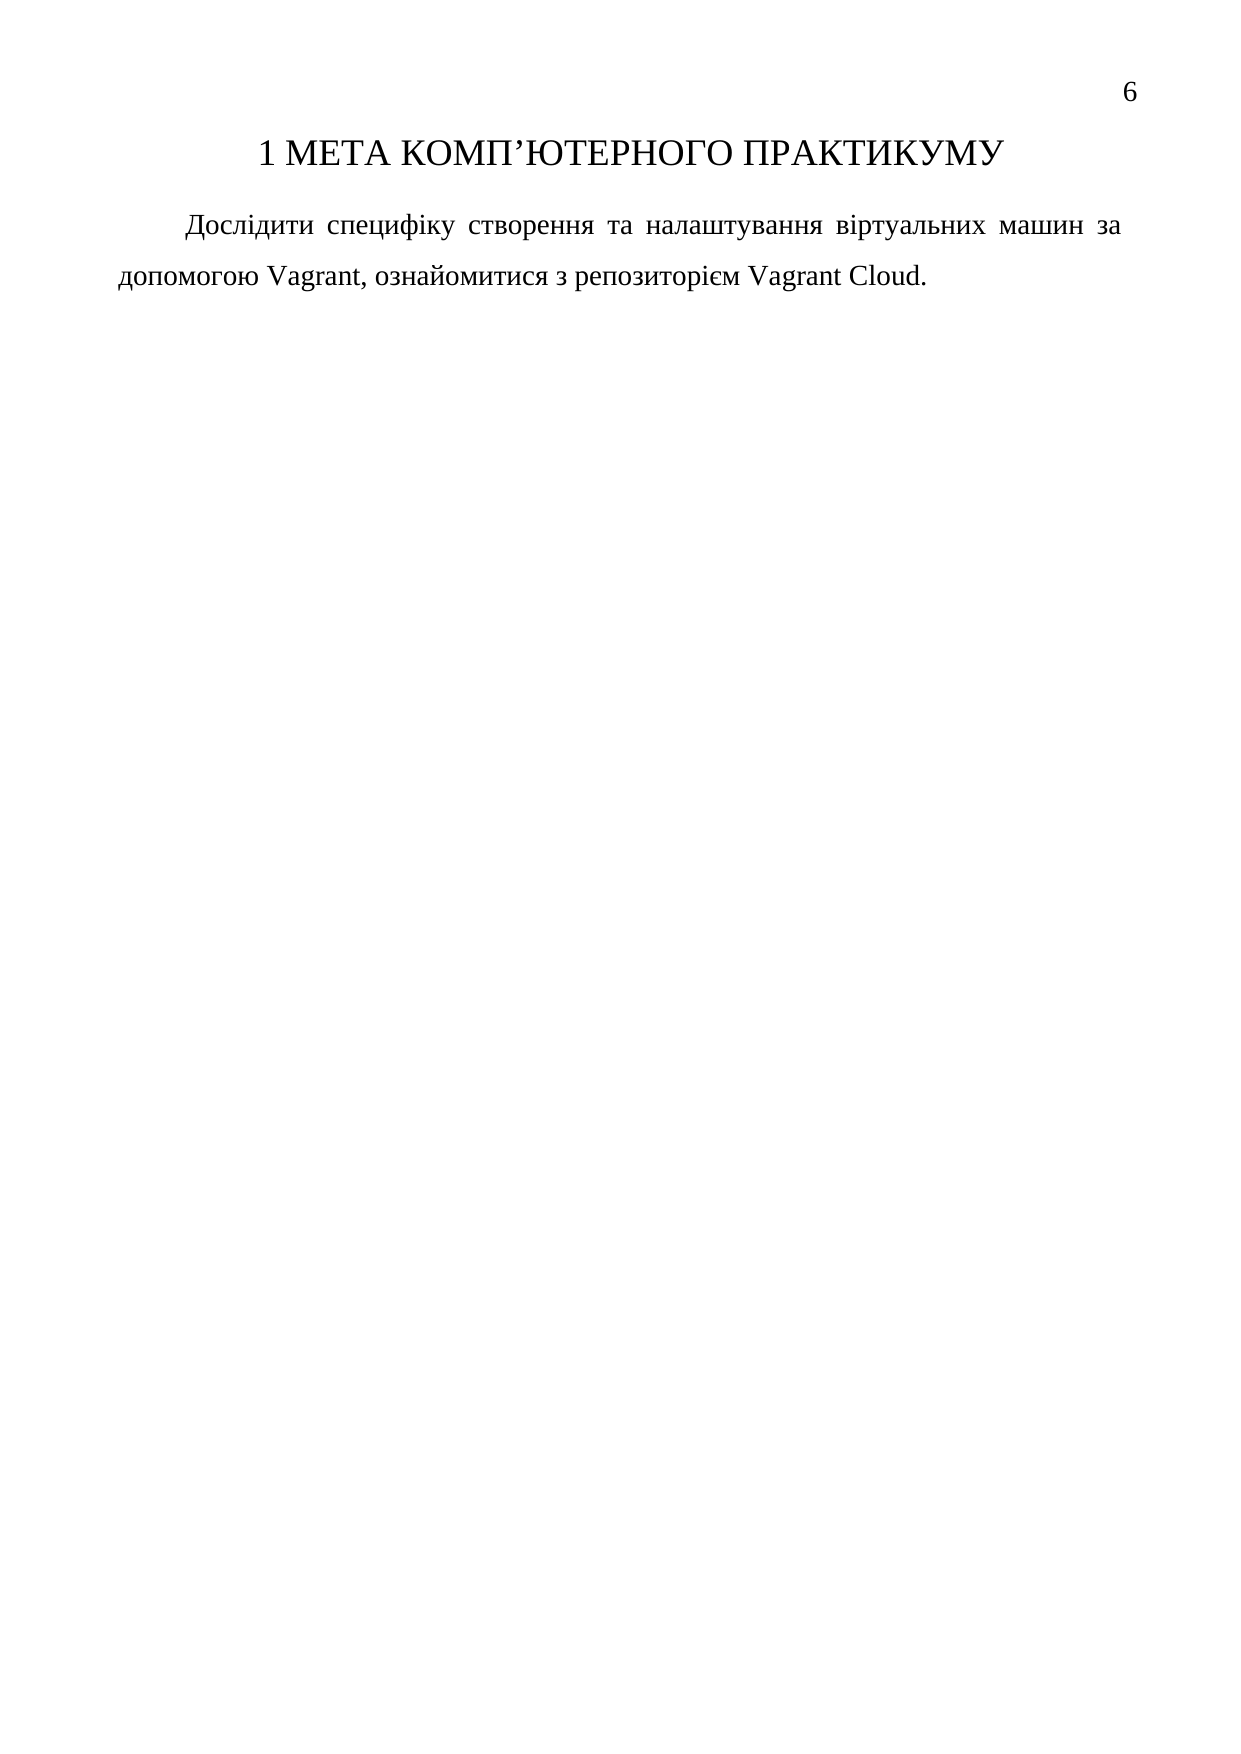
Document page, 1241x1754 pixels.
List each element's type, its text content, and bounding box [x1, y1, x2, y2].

text Дослідити специфіку створення та налаштування віртуальних машин за допомогою Vagrant, ознайомитися з репозиторієм Vagrant Cloud. [118, 207, 1122, 291]
subtitle Мета комп’ютерного практикуму [158, 130, 1104, 173]
